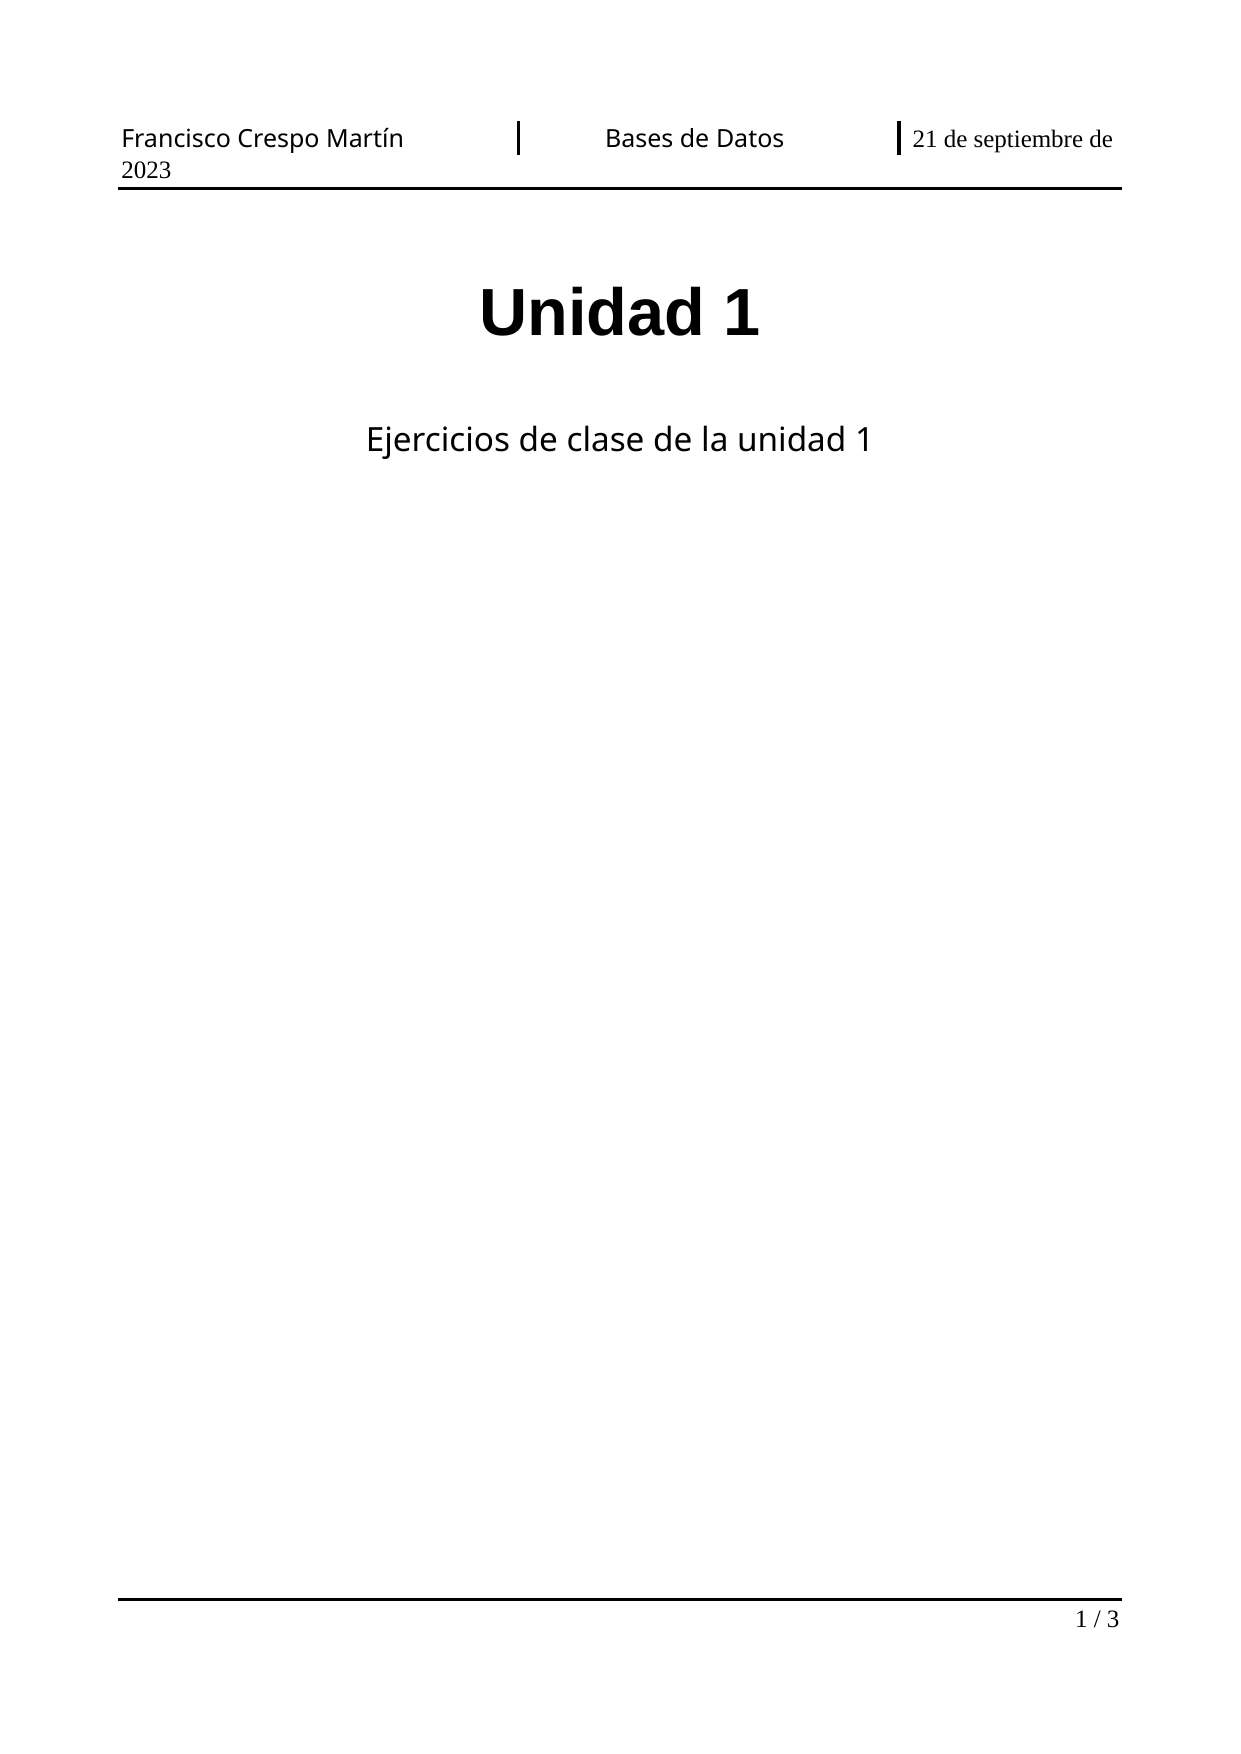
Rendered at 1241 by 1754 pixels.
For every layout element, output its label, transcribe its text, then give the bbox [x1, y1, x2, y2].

text Ejercicios de clase de la unidad 1 [118, 416, 1122, 461]
title Unidad 1 [118, 273, 1122, 350]
